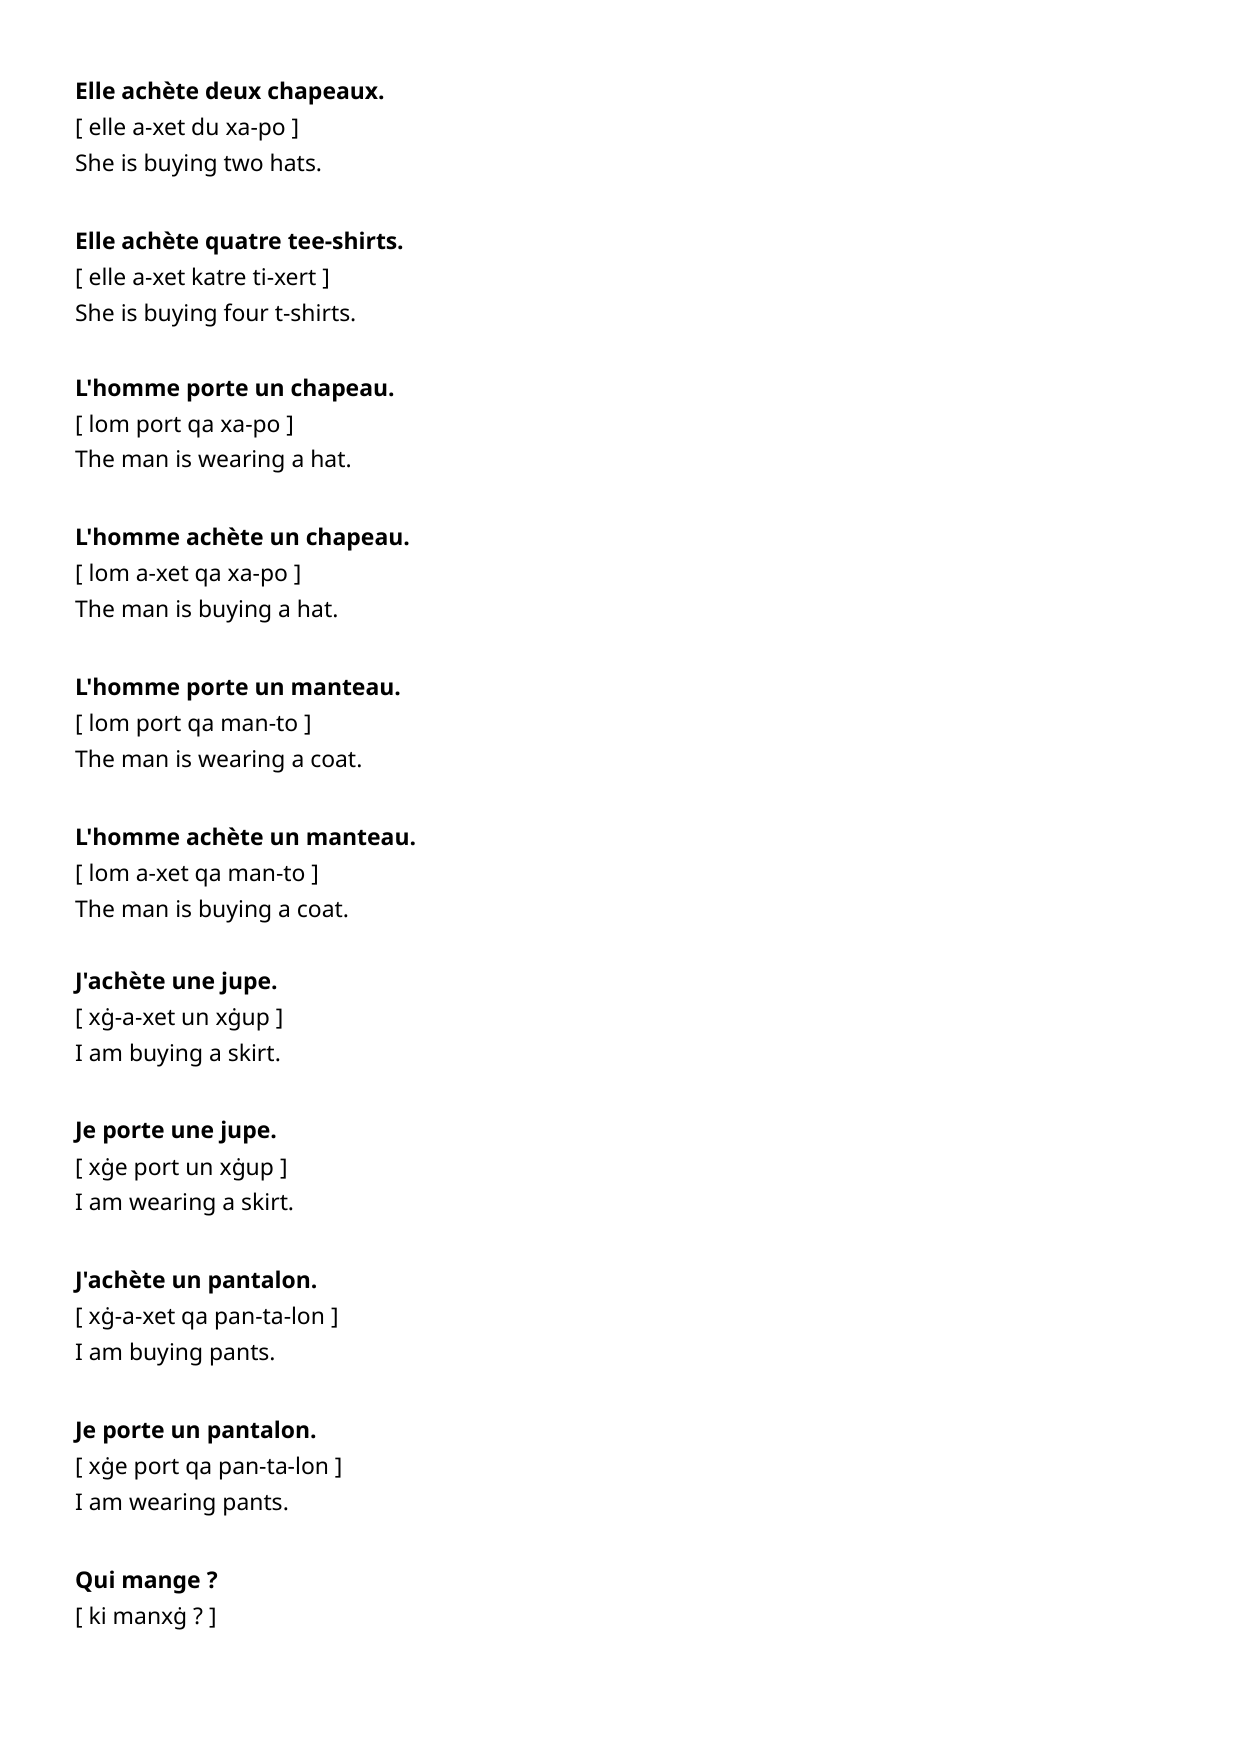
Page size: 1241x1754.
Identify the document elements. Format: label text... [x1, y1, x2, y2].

text L'homme porte un manteau. [ lom port qa man-to ] The man is wearing a coat. [75, 671, 1165, 774]
text Elle achète quatre tee-shirts. [ elle a-xet katre ti-xert ] She is buying four t-shirts. [75, 225, 1165, 328]
text L'homme achète un chapeau. [ lom a-xet qa xa-po ] The man is buying a hat. [75, 521, 1165, 624]
text L'homme porte un chapeau. [ lom port qa xa-po ] The man is wearing a hat. [75, 336, 1165, 475]
text L'homme achète un manteau. [ lom a-xet qa man-to ] The man is buying a coat. J'achète une jupe. [ xġ-a-xet un xġup ] I am buying a skirt. [75, 821, 1165, 1068]
text Je porte une jupe. [ xġe port un xġup ] I am wearing a skirt. [75, 1114, 1165, 1218]
text J'achète un pantalon. [ xġ-a-xet qa pan-ta-lon ] I am buying pants. [75, 1264, 1165, 1367]
text Qui mange ? [ ki manxġ ? ] [75, 1564, 1165, 1631]
text Elle achète deux chapeaux. [ elle a-xet du xa-po ] She is buying two hats. [75, 75, 1165, 178]
text Je porte un pantalon. [ xġe port qa pan-ta-lon ] I am wearing pants. [75, 1414, 1165, 1517]
